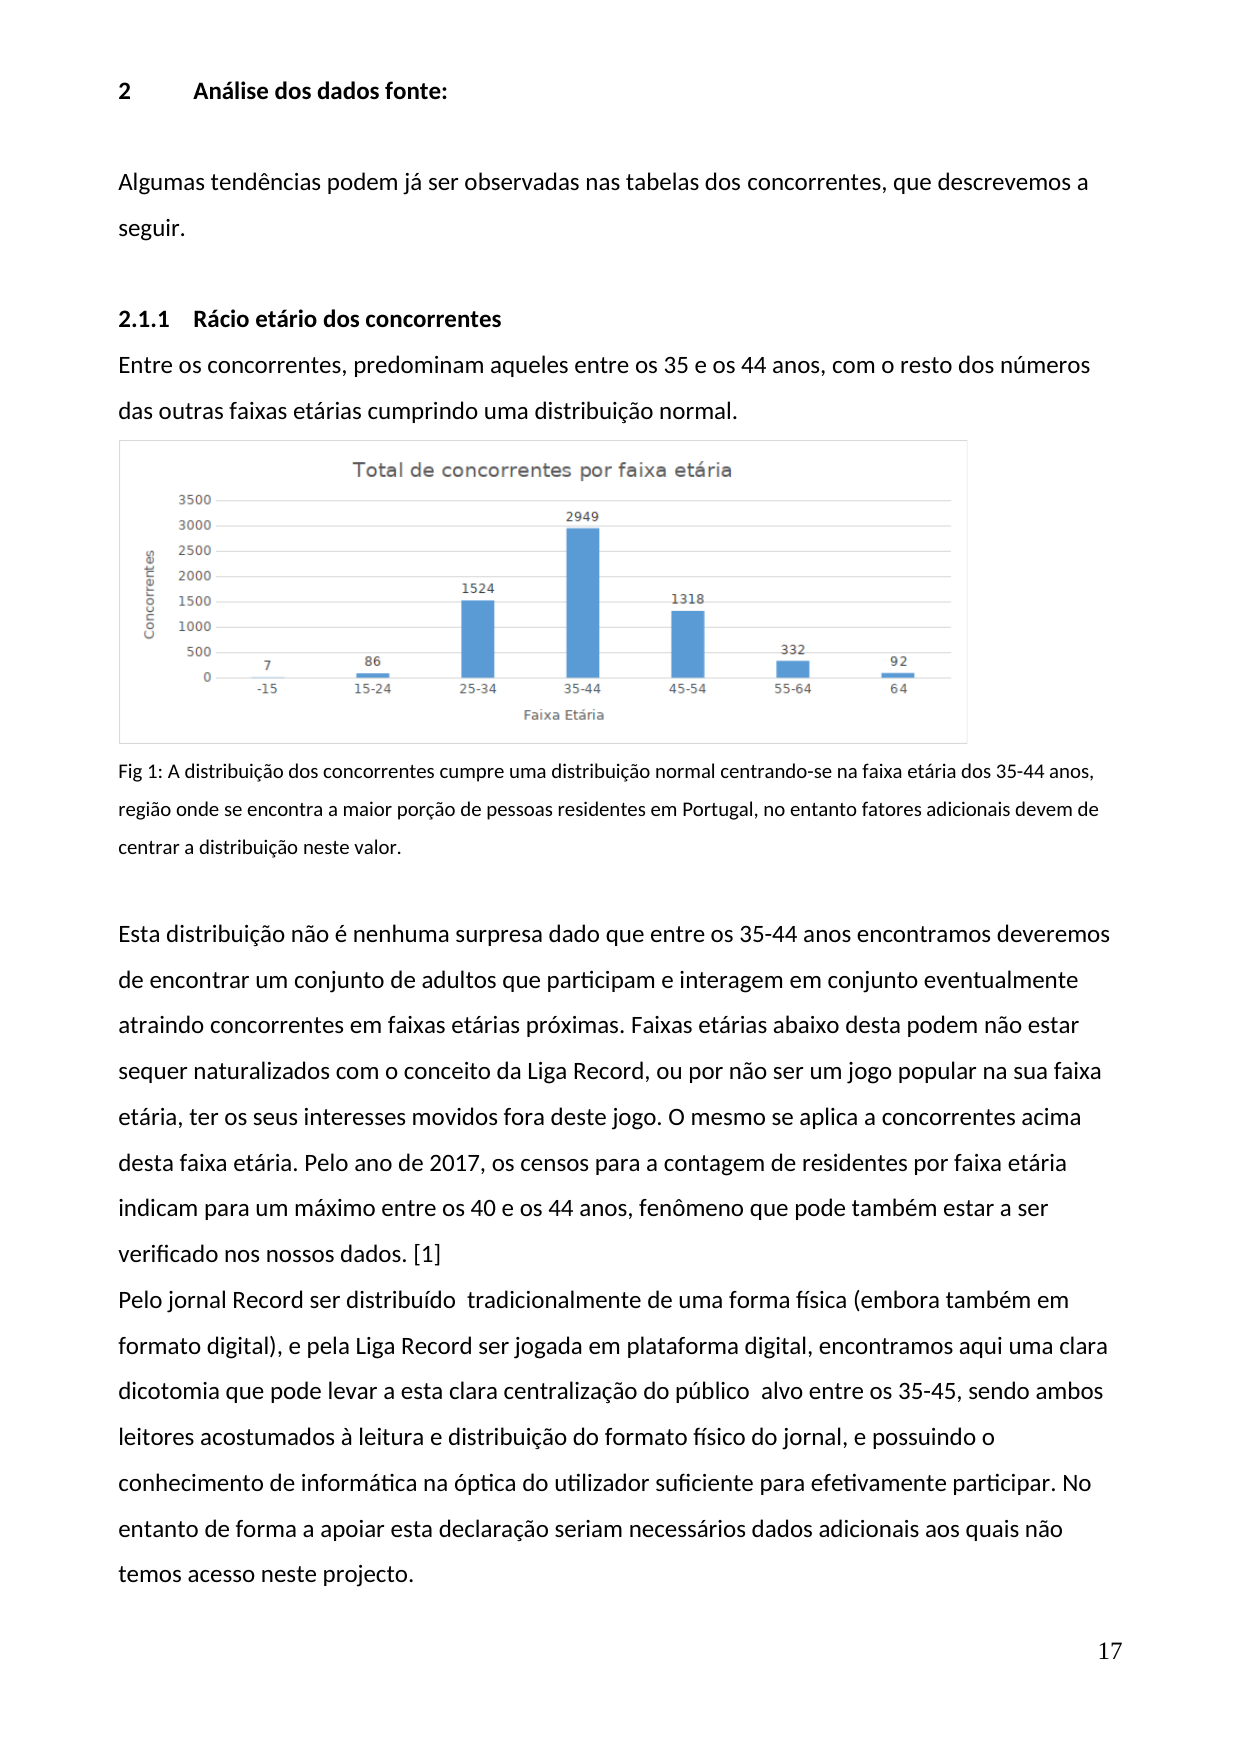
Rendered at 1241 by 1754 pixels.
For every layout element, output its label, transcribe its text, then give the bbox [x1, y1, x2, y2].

text Fig 1: A distribuição dos concorrentes cumpre uma distribuição normal centrando-se na faixa etária dos 35-44 anos, região onde se encontra a maior porção de pessoas residentes em Portugal, no entanto fatores adicionais devem de centrar a distribuição neste valor. [118, 758, 1122, 860]
text Esta distribuição não é nenhuma surpresa dado que entre os 35-44 anos encontramos deveremos de encontrar um conjunto de adultos que participam e interagem em conjunto eventualmente atraindo concorrentes em faixas etárias próximas. Faixas etárias abaixo desta podem não estar sequer naturalizados com o conceito da Liga Record, ou por não ser um jogo popular na sua faixa etária, ter os seus interesses movidos fora deste jogo. O mesmo se aplica a concorrentes acima desta faixa etária. Pelo ano de 2017, os censos para a contagem de residentes por faixa etária indicam para um máximo entre os 40 e os 44 anos, fenômeno que pode também estar a ser verificado nos nossos dados. [1] [118, 918, 1122, 1269]
text 2.1.1 Rácio etário dos concorrentes [118, 304, 1122, 334]
text 2 Análise dos dados fonte: [118, 75, 1122, 106]
text Entre os concorrentes, predominam aqueles entre os 35 e os 44 anos, com o resto dos números das outras faixas etárias cumprindo uma distribuição normal. [118, 349, 1122, 426]
text Algumas tendências podem já ser observadas nas tabelas dos concorrentes, que descrevemos a seguir. [118, 166, 1122, 243]
text Pelo jornal Record ser distribuído tradicionalmente de uma forma física (embora também em formato digital), e pela Liga Record ser jogada em plataforma digital, encontramos aqui uma clara dicotomia que pode levar a esta clara centralização do público alvo entre os 35-45, sendo ambos leitores acostumados à leitura e distribuição do formato físico do jornal, e possuindo o conhecimento de informática na óptica do utilizador suficiente para efetivamente participar. No entanto de forma a apoiar esta declaração seriam necessários dados adicionais aos quais não temos acesso neste projecto. [118, 1284, 1122, 1589]
